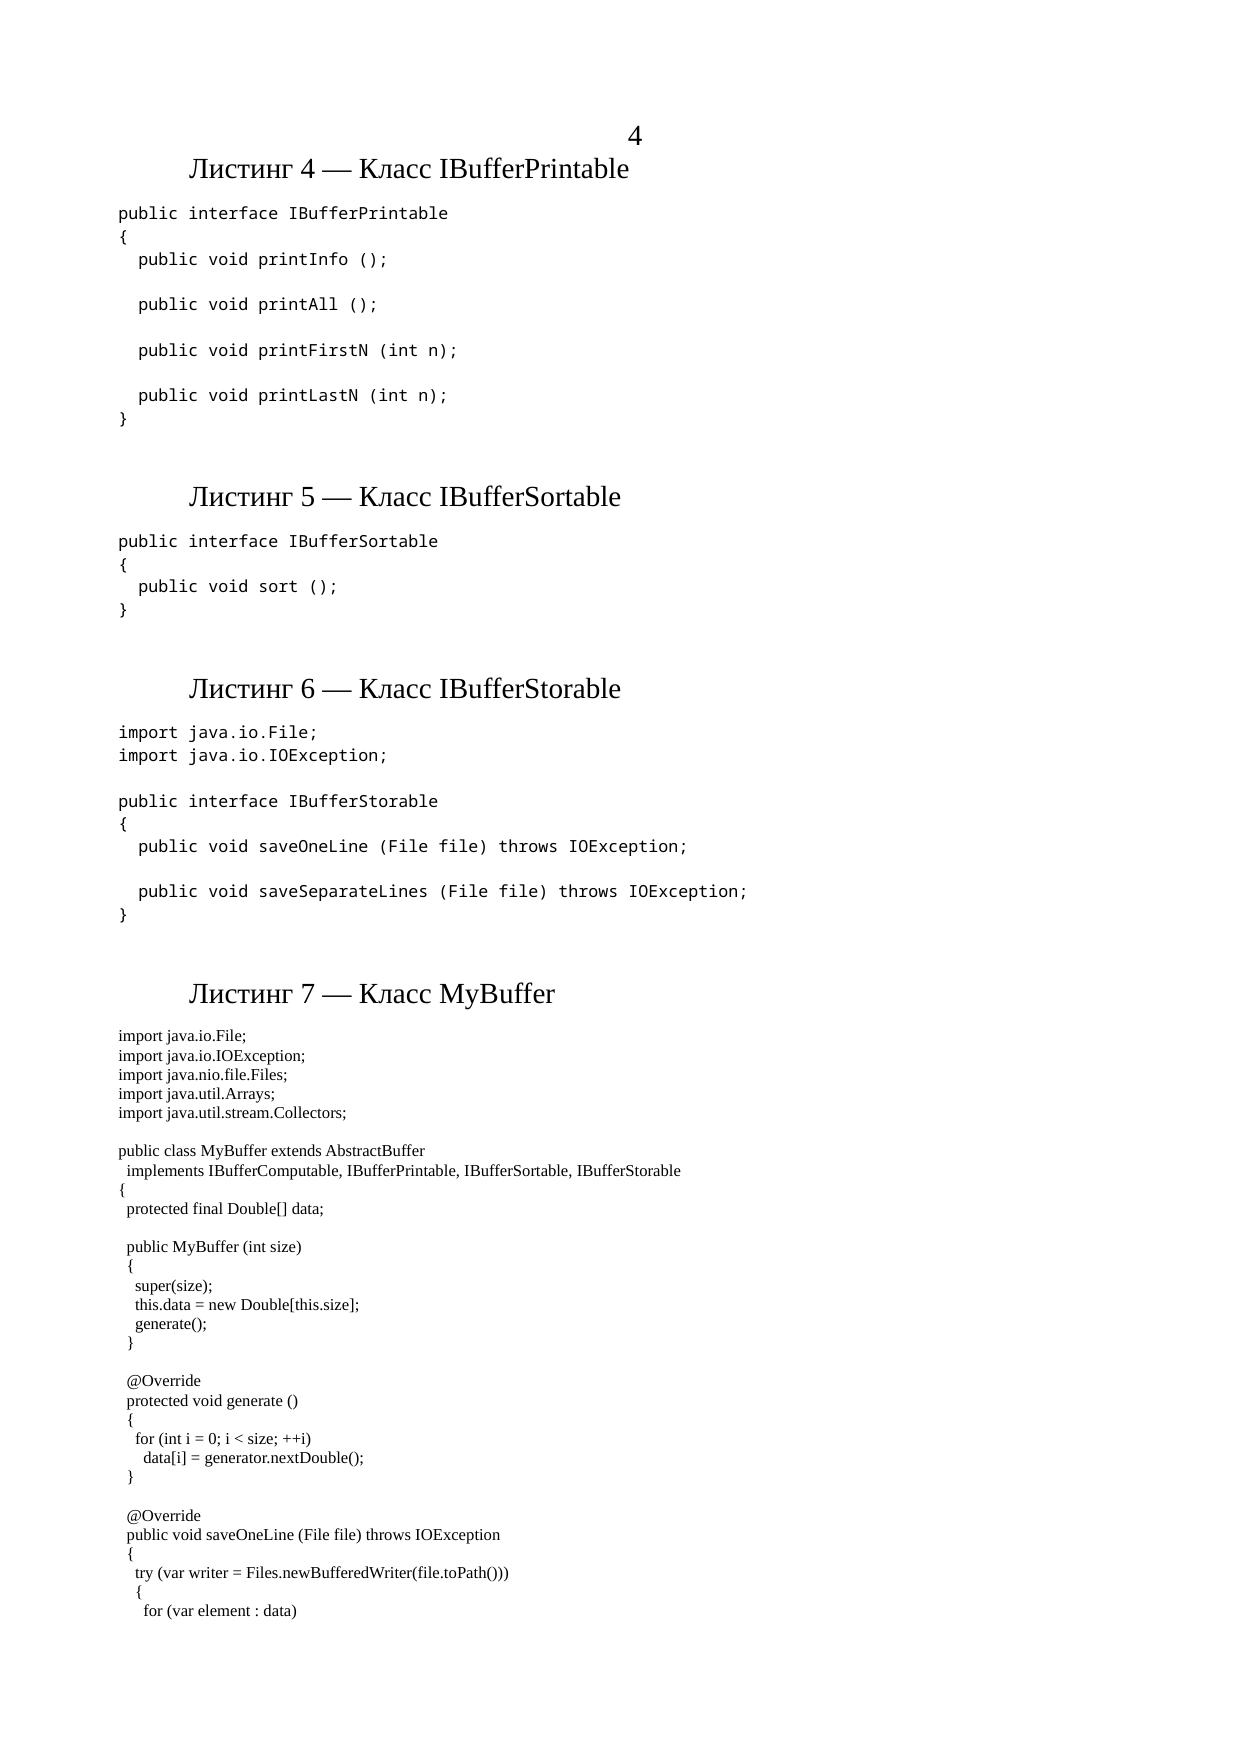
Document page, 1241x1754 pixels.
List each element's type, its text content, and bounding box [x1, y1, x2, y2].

text { [118, 552, 1152, 575]
text implements IBufferComputable, IBufferPrintable, IBufferSortable, IBufferStorable [118, 1160, 1152, 1179]
text Листинг 5 — Класс IBufferSortable [118, 479, 1152, 513]
text import java.util.Arrays; [118, 1084, 1152, 1103]
text data[i] = generator.nextDouble(); [118, 1448, 1152, 1467]
text public void printLastN (int n); [118, 384, 1152, 406]
text } [118, 406, 1152, 429]
text public void printInfo (); [118, 247, 1152, 270]
text generate(); [118, 1314, 1152, 1333]
text public void sort (); [118, 575, 1152, 598]
text public interface IBufferStorable [118, 789, 1152, 812]
text for (var element : data) [118, 1601, 1152, 1620]
text import java.io.File; [118, 721, 1152, 744]
text { [118, 1544, 1152, 1563]
text { [118, 1582, 1152, 1601]
text this.data = new Double[this.size]; [118, 1294, 1152, 1314]
text public void saveSeparateLines (File file) throws IOException; [118, 880, 1152, 903]
text try (var writer = Files.newBufferedWriter(file.toPath())) [118, 1563, 1152, 1582]
text } [118, 1333, 1152, 1352]
text public void saveOneLine (File file) throws IOException; [118, 835, 1152, 857]
text Листинг 7 — Класс MyBuffer [118, 976, 1152, 1009]
text import java.util.stream.Collectors; [118, 1103, 1152, 1122]
text } [118, 598, 1152, 621]
text public void saveOneLine (File file) throws IOException [118, 1524, 1152, 1544]
text public interface IBufferPrintable [118, 202, 1152, 225]
text public void printFirstN (int n); [118, 338, 1152, 361]
text public class MyBuffer extends AbstractBuffer [118, 1141, 1152, 1160]
text import java.io.File; [118, 1026, 1152, 1045]
text Листинг 6 — Класс IBufferStorable [118, 671, 1152, 704]
text import java.nio.file.Files; [118, 1064, 1152, 1084]
text { [118, 1256, 1152, 1275]
text import java.io.IOException; [118, 1045, 1152, 1064]
text { [118, 1409, 1152, 1429]
text @Override [118, 1371, 1152, 1390]
text import java.io.IOException; [118, 744, 1152, 767]
text public void printAll (); [118, 293, 1152, 316]
text @Override [118, 1505, 1152, 1524]
text } [118, 903, 1152, 926]
text for (int i = 0; i < size; ++i) [118, 1429, 1152, 1448]
text super(size); [118, 1275, 1152, 1294]
text { [118, 1179, 1152, 1199]
text { [118, 812, 1152, 835]
text Листинг 4 — Класс IBufferPrintable [118, 152, 1152, 185]
text } [118, 1467, 1152, 1486]
text protected final Double[] data; [118, 1199, 1152, 1218]
text public MyBuffer (int size) [118, 1237, 1152, 1256]
text { [118, 225, 1152, 247]
text public interface IBufferSortable [118, 530, 1152, 552]
text protected void generate () [118, 1390, 1152, 1409]
